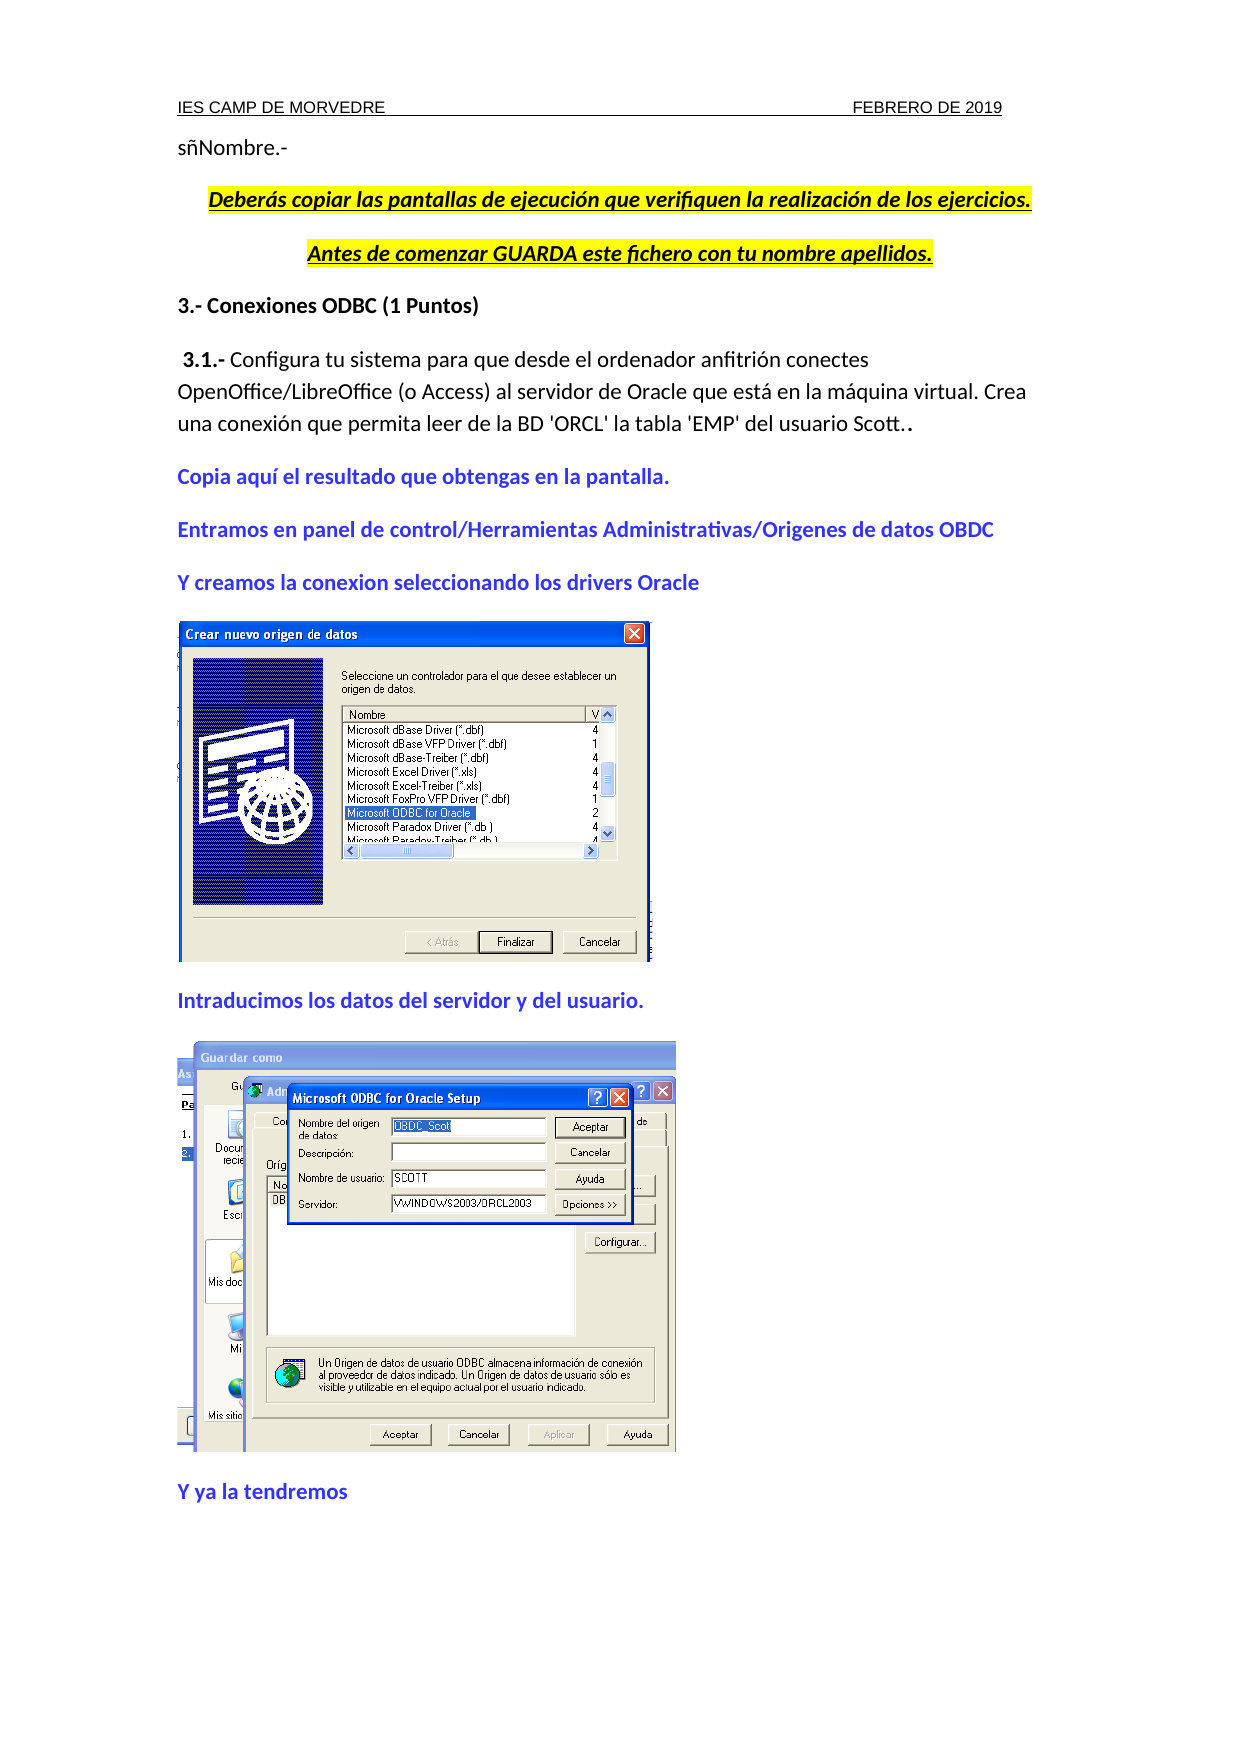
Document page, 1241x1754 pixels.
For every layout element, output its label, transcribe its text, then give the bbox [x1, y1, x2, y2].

text sñNombre.- [177, 133, 1063, 161]
picture [177, 1039, 676, 1452]
text Y ya la tendremos [177, 1477, 1063, 1505]
text Intraducimos los datos del servidor y del usuario. [177, 987, 1063, 1014]
picture [177, 621, 653, 962]
text Y creamos la conexion seleccionando los drivers Oracle [177, 568, 1063, 596]
text Deberás copiar las pantallas de ejecución que verifiquen la realización de los ejercicios. [177, 186, 1063, 214]
text Entramos en panel de control/Herramientas Administrativas/Origenes de datos OBDC [177, 515, 1063, 543]
text Copia aquí el resultado que obtengas en la pantalla. [177, 462, 1063, 490]
text Antes de comenzar GUARDA este fichero con tu nombre apellidos. [177, 239, 1063, 267]
text 3.1.- Configura tu sistema para que desde el ordenador anfitrión conectes OpenOffice/LibreOffice (o Access) al servidor de Oracle que está en la máquina virtual. Crea una conexión que permita leer de la BD 'ORCL' la tabla 'EMP' del usuario Scott.. [177, 345, 1063, 437]
text 3.- Conexiones ODBC (1 Puntos) [177, 292, 1063, 320]
